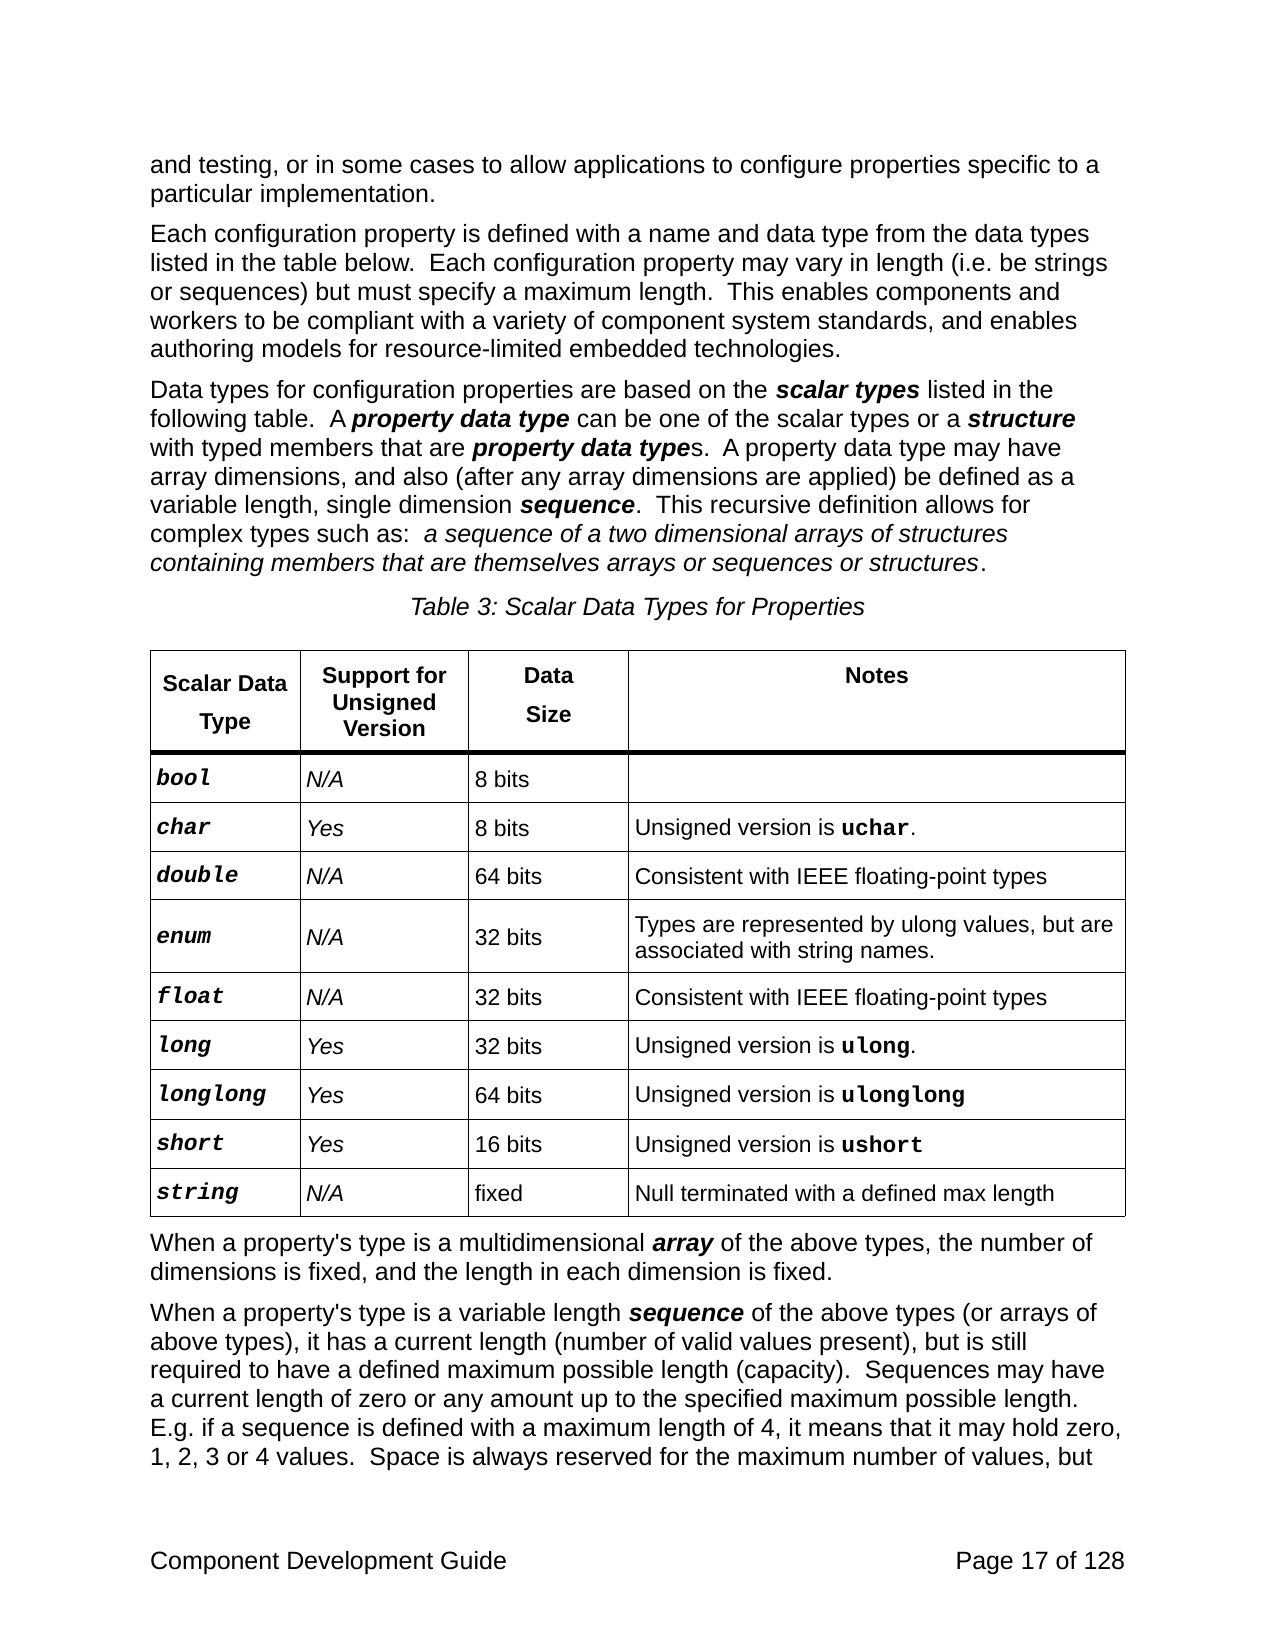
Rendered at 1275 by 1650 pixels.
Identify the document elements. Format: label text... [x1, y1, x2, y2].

table_cell float [151, 973, 300, 1020]
table_cell Yes [301, 1120, 468, 1168]
table_cell 8 bits [469, 803, 628, 851]
table_cell Types are represented by ulong values, but are associated with string names. [629, 900, 1125, 972]
table_cell 32 bits [469, 900, 628, 972]
table_cell Null terminated with a defined max length [629, 1169, 1125, 1216]
table_cell N/A [301, 900, 468, 972]
text and testing, or in some cases to allow applications to configure properties specific to a particular implementation. [150, 150, 1125, 207]
table_cell 32 bits [469, 973, 628, 1020]
table_cell bool [151, 755, 300, 802]
text When a property's type is a variable length sequence of the above types (or arrays of above types), it has a current length (number of valid values present), but is still required to have a defined maximum possible length (capacity). Sequences may have a current length of zero or any amount up to the specified maximum possible length. E.g. if a sequence is defined with a maximum length of 4, it means that it may hold zero, 1, 2, 3 or 4 values. Space is always reserved for the maximum number of values, but [150, 1298, 1125, 1470]
table_cell Unsigned version is ulong. [629, 1021, 1125, 1069]
table_cell Unsigned version is ushort [629, 1120, 1125, 1168]
table_cell 64 bits [469, 852, 628, 898]
table_cell Consistent with IEEE floating-point types [629, 852, 1125, 898]
table_cell [629, 755, 1125, 802]
text Each configuration property is defined with a name and data type from the data types listed in the table below. Each configuration property may vary in length (i.e. be strings or sequences) but must specify a maximum length. This enables components and workers to be compliant with a variety of component system standards, and enables authoring models for resource-limited embedded technologies. [150, 219, 1125, 363]
table_cell 32 bits [469, 1021, 628, 1069]
text Table 3: Scalar Data Types for Properties [150, 591, 1125, 620]
table_cell double [151, 852, 300, 898]
table_cell 8 bits [469, 755, 628, 802]
table_cell Consistent with IEEE floating-point types [629, 973, 1125, 1020]
table_cell Unsigned version is uchar. [629, 803, 1125, 851]
table_cell N/A [301, 973, 468, 1020]
text When a property's type is a multidimensional array of the above types, the number of dimensions is fixed, and the length in each dimension is fixed. [150, 1228, 1125, 1286]
table_cell Yes [301, 1021, 468, 1069]
table_cell long [151, 1021, 300, 1069]
table_header Data Size [469, 651, 628, 750]
text Data types for configuration properties are based on the scalar types listed in the following table. A property data type can be one of the scalar types or a structure with typed members that are property data types. A property data type may have array dimensions, and also (after any array dimensions are applied) be defined as a variable length, single dimension sequence. This recursive definition allows for complex types such as: a sequence of a two dimensional arrays of structures containing members that are themselves arrays or sequences or structures. [150, 375, 1125, 576]
table_cell char [151, 803, 300, 851]
table_cell longlong [151, 1070, 300, 1118]
table_cell enum [151, 900, 300, 972]
table_cell fixed [469, 1169, 628, 1216]
table_cell Yes [301, 803, 468, 851]
table_cell N/A [301, 755, 468, 802]
table_cell 64 bits [469, 1070, 628, 1118]
table_cell 16 bits [469, 1120, 628, 1168]
table_header Notes [629, 651, 1125, 750]
table_cell N/A [301, 1169, 468, 1216]
table_cell short [151, 1120, 300, 1168]
table_cell Unsigned version is ulonglong [629, 1070, 1125, 1118]
table_header Scalar Data Type [151, 651, 300, 750]
table_cell N/A [301, 852, 468, 898]
table_cell Yes [301, 1070, 468, 1118]
table_cell string [151, 1169, 300, 1216]
table_header Support for Unsigned Version [301, 651, 468, 750]
